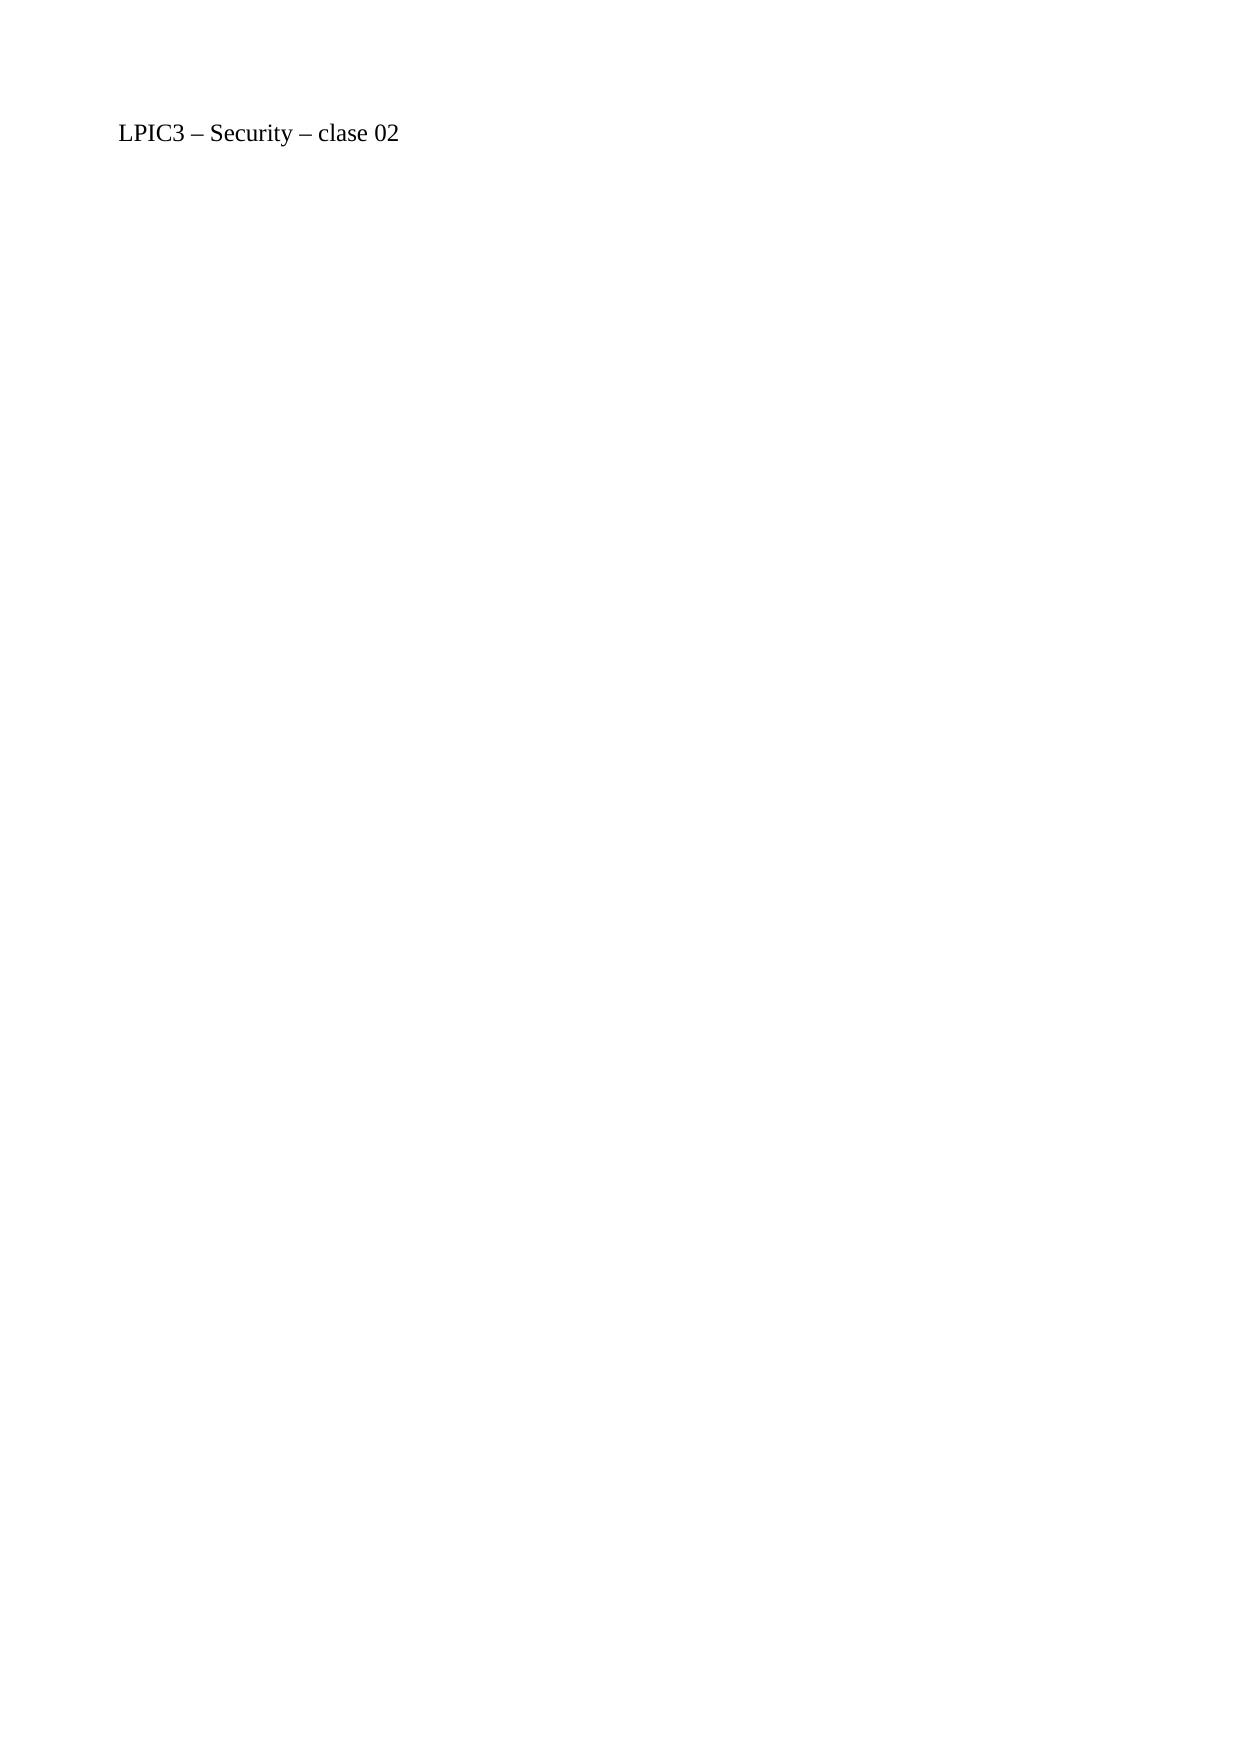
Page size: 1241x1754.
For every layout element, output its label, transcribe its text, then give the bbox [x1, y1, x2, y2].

text LPIC3 – Security – clase 02 [118, 118, 1122, 147]
